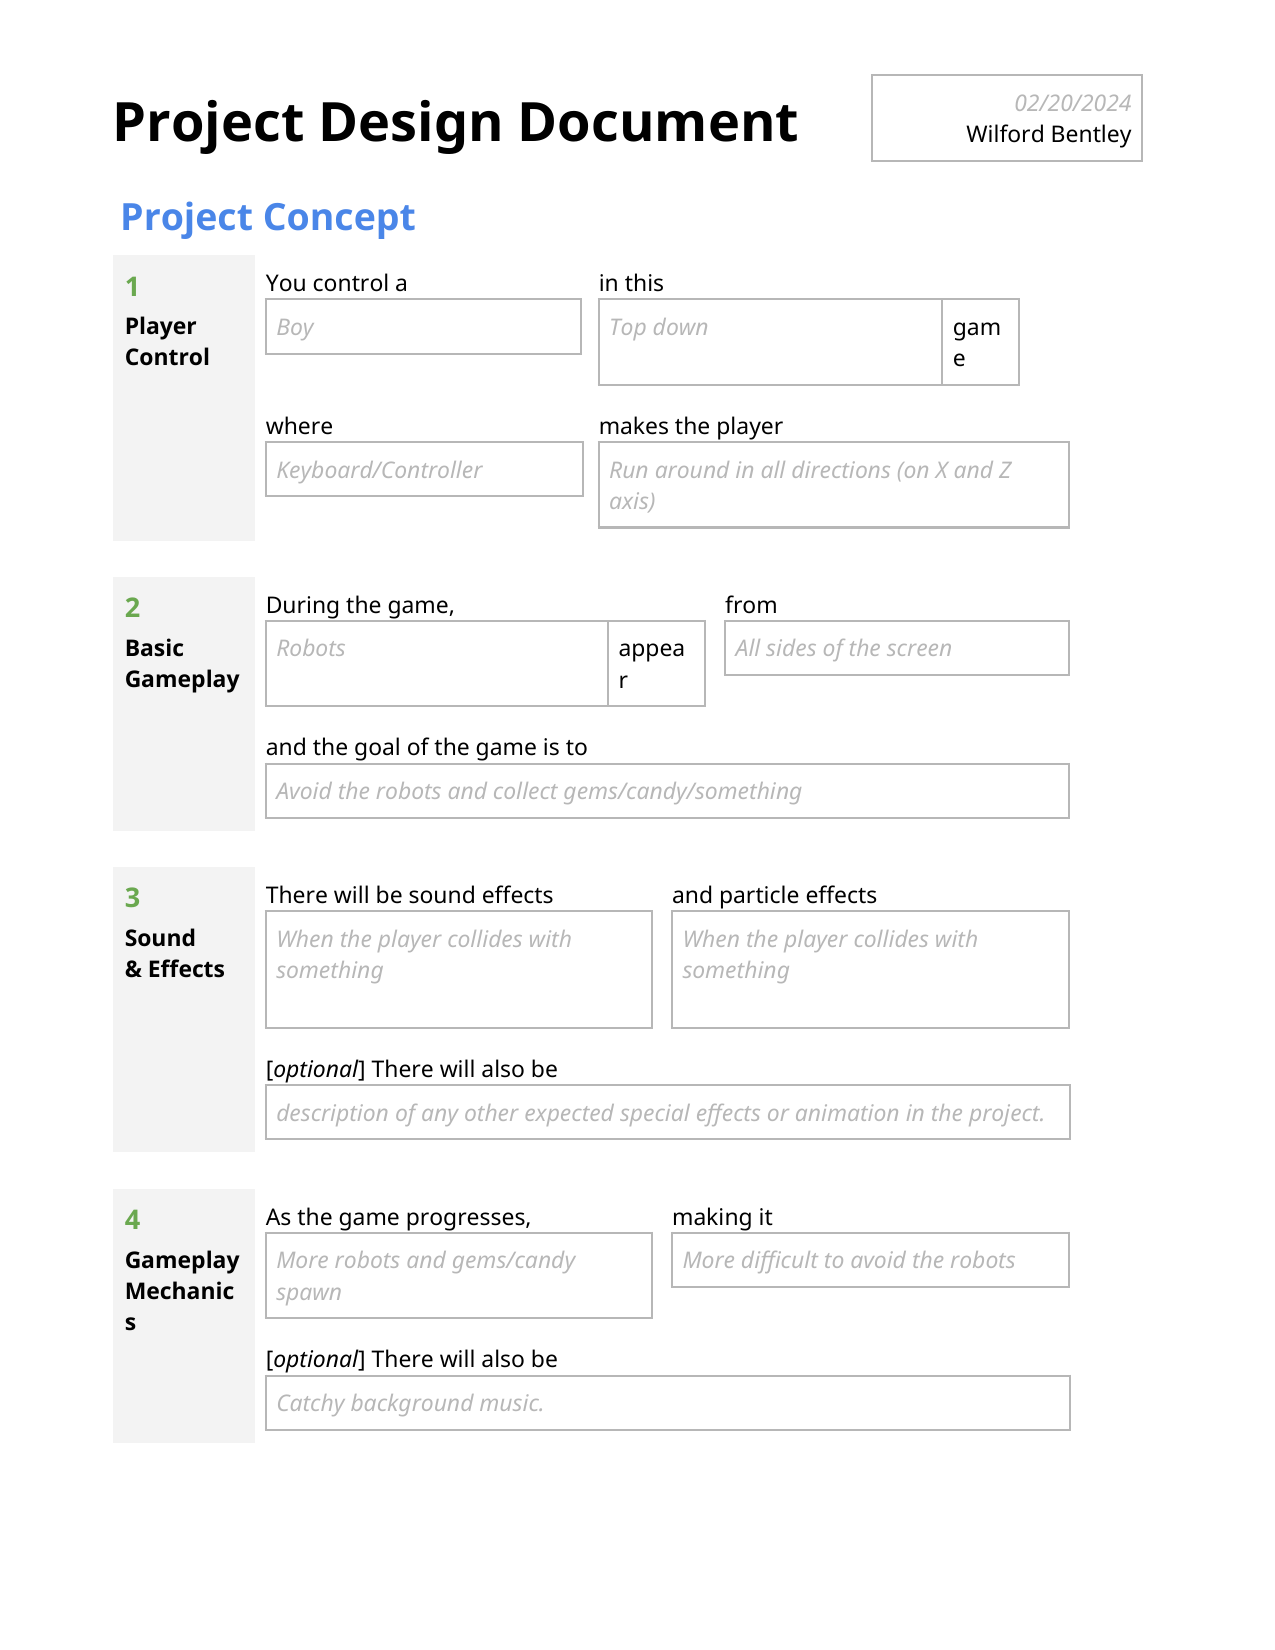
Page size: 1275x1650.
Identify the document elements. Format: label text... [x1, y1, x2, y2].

table_header game [943, 300, 1018, 384]
table_header 02/20/2024 Wilford Bentley [873, 76, 1141, 159]
table_header 2 Basic Gameplay [113, 577, 255, 831]
table_header 3 Sound & Effects [113, 867, 255, 1152]
table_header There will be sound effects [266, 867, 672, 1041]
table_header When the player collides with something [267, 912, 651, 1027]
table_header During the game, [266, 577, 725, 719]
table_header [255, 577, 266, 719]
table_header [820, 57, 1159, 163]
table_header 4 Gameplay Mechanics [113, 1189, 255, 1443]
table_cell where [266, 398, 598, 541]
table_header Catchy background music. [267, 1377, 1069, 1429]
table_header When the player collides with something [673, 912, 1068, 1027]
table_header As the game progresses, [266, 1189, 672, 1331]
table_header appear [609, 622, 704, 705]
table_header Top down [600, 300, 941, 384]
table_cell makes the player [599, 398, 1087, 541]
table_cell You control a [266, 255, 598, 398]
table_header Keyboard/Controller [267, 443, 582, 495]
table_cell [255, 1041, 266, 1152]
table_header More difficult to avoid the robots [673, 1234, 1068, 1286]
table_cell and the goal of the game is to [266, 719, 1087, 831]
table_header All sides of the screen [726, 622, 1068, 674]
table_header [255, 1189, 266, 1331]
table_cell [optional] There will also be [266, 1041, 1087, 1152]
table_cell 1 Player Control [113, 255, 255, 541]
table_header Run around in all directions (on X and Z axis) [600, 443, 1068, 526]
table_header description of any other expected special effects or animation in the project. [267, 1086, 1069, 1138]
table_cell [255, 255, 266, 398]
table_header [255, 867, 266, 1041]
table_header Avoid the robots and collect gems/candy/something [267, 765, 1068, 817]
table_header Robots [267, 622, 607, 705]
table_cell [255, 398, 266, 541]
table_header and particle effects [672, 867, 1087, 1041]
table_header from [725, 577, 1087, 719]
table_header making it [672, 1189, 1087, 1331]
table_header More robots and gems/candy spawn [267, 1234, 651, 1317]
table_cell in this [599, 255, 1087, 398]
table_cell [255, 719, 266, 831]
table_cell [optional] There will also be [266, 1331, 1087, 1443]
table_header Project Concept [113, 183, 1087, 255]
table_header Boy [267, 300, 580, 352]
table_cell [255, 1331, 266, 1443]
table_header Project Design Document [113, 57, 820, 163]
